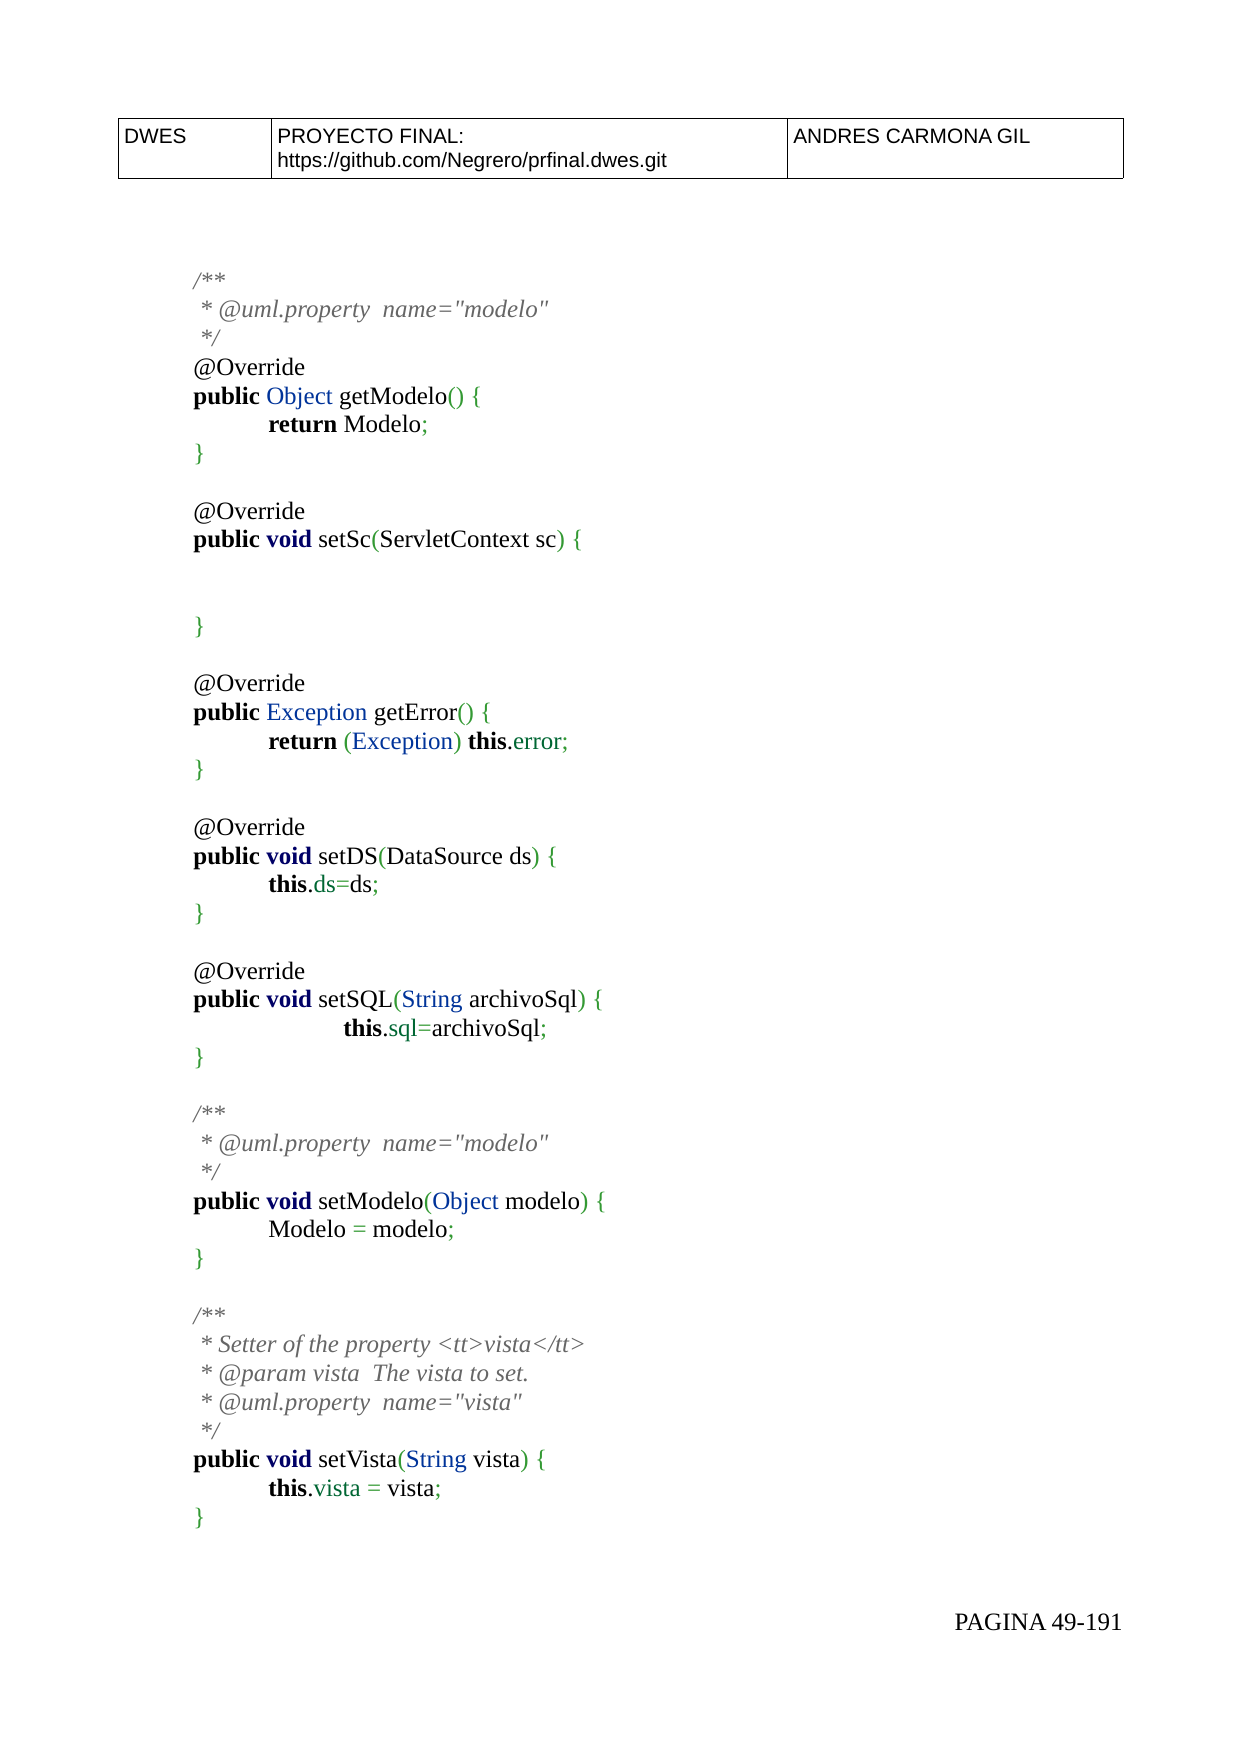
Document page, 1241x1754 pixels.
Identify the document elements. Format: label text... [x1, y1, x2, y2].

text this.vista = vista; [118, 1473, 1122, 1502]
text * @uml.property name="modelo" [118, 294, 1122, 323]
text /** [118, 1099, 1122, 1128]
text public void setDS(DataSource ds) { [118, 841, 1122, 869]
text } [118, 1243, 1122, 1272]
text public Object getModelo() { [118, 381, 1122, 409]
text public void setVista(String vista) { [118, 1444, 1122, 1473]
text return (Exception) this.error; [118, 726, 1122, 754]
text * @param vista The vista to set. [118, 1358, 1122, 1387]
text } [118, 1502, 1122, 1531]
text public void setSc(ServletContext sc) { [118, 524, 1122, 553]
text /** [118, 1301, 1122, 1329]
text public Exception getError() { [118, 697, 1122, 726]
text } [118, 438, 1122, 467]
text this.sql=archivoSql; [118, 1013, 1122, 1042]
text public void setModelo(Object modelo) { [118, 1186, 1122, 1214]
text } [118, 1042, 1122, 1071]
text @Override [118, 812, 1122, 841]
text */ [118, 323, 1122, 352]
text } [118, 611, 1122, 639]
text this.ds=ds; [118, 869, 1122, 898]
text @Override [118, 496, 1122, 524]
text @Override [118, 956, 1122, 984]
text @Override [118, 352, 1122, 381]
text Modelo = modelo; [118, 1214, 1122, 1243]
text */ [118, 1416, 1122, 1444]
text /** [118, 266, 1122, 294]
text @Override [118, 668, 1122, 697]
text public void setSQL(String archivoSql) { [118, 984, 1122, 1013]
text * @uml.property name="modelo" [118, 1128, 1122, 1157]
text * Setter of the property <tt>vista</tt> [118, 1329, 1122, 1358]
text */ [118, 1157, 1122, 1186]
text return Modelo; [118, 409, 1122, 438]
text * @uml.property name="vista" [118, 1387, 1122, 1416]
text } [118, 898, 1122, 927]
text } [118, 754, 1122, 783]
